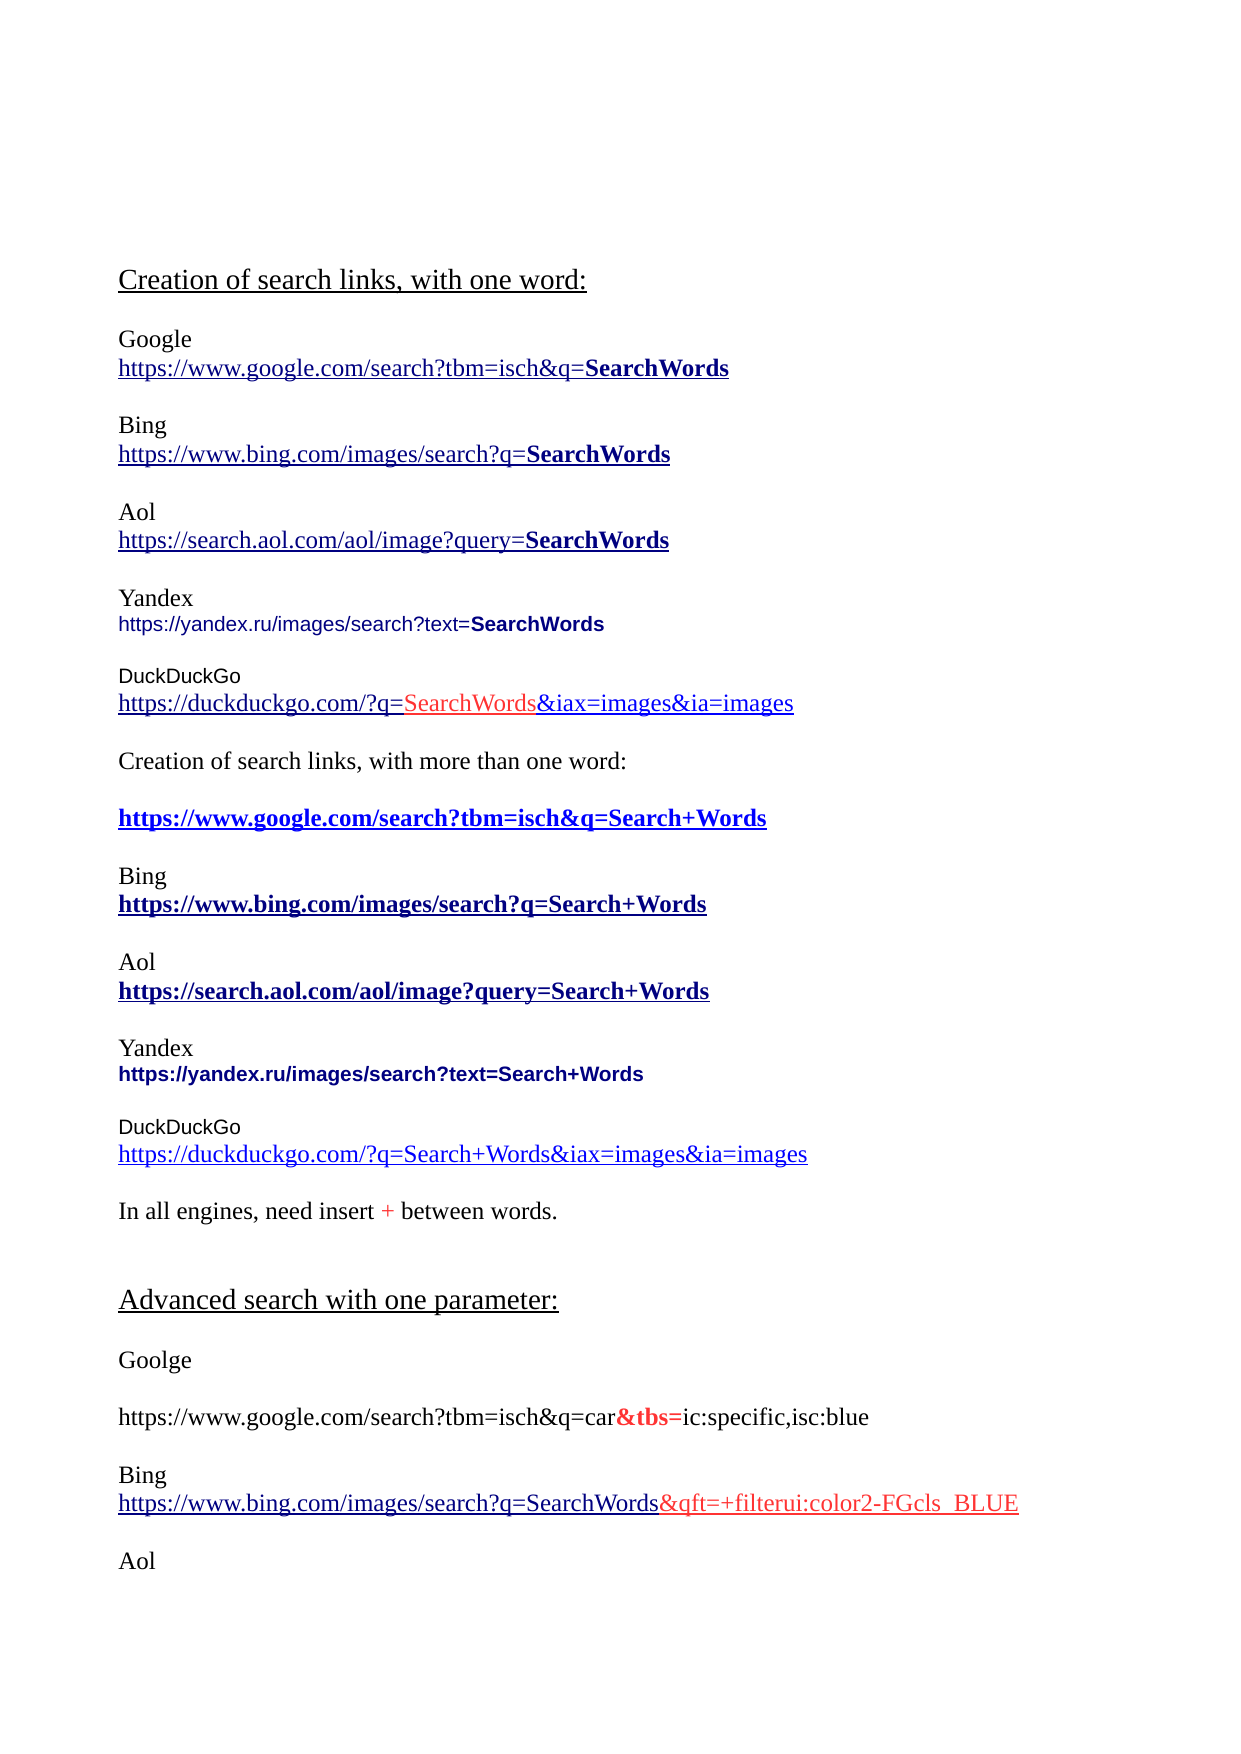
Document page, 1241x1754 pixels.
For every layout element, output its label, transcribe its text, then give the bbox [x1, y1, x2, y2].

text Yandex [118, 583, 1122, 612]
text DuckDuckGo [118, 1115, 1122, 1139]
text https://duckduckgo.com/?q=Search+Words&iax=images&ia=images [118, 1139, 1122, 1167]
text https://duckduckgo.com/?q=SearchWords&iax=images&ia=images [118, 688, 1122, 717]
text https://search.aol.com/aol/image?query=Search+Words [118, 976, 1122, 1004]
text Aol [118, 497, 1122, 525]
text Goolge [118, 1345, 1122, 1373]
text Aol [118, 1546, 1122, 1575]
text Advanced search with one parameter: [118, 1282, 1122, 1316]
text https://search.aol.com/aol/image?query=SearchWords [118, 525, 1122, 554]
text https://yandex.ru/images/search?text=SearchWords [118, 612, 1122, 636]
text DuckDuckGo [118, 664, 1122, 688]
text In all engines, need insert + between words. [118, 1196, 1122, 1225]
text Bing [118, 861, 1122, 889]
text Creation of search links, with more than one word: [118, 746, 1122, 774]
text Aol [118, 947, 1122, 976]
text https://www.google.com/search?tbm=isch&q=Search+Words [118, 803, 1122, 832]
text https://www.bing.com/images/search?q=SearchWords [118, 439, 1122, 468]
text Yandex [118, 1033, 1122, 1062]
text https://yandex.ru/images/search?text=Search+Words [118, 1062, 1122, 1086]
text https://www.bing.com/images/search?q=SearchWords&qft=+filterui:color2-FGcls_BLUE [118, 1488, 1122, 1517]
text Bing [118, 410, 1122, 439]
text Google [118, 324, 1122, 353]
text https://www.google.com/search?tbm=isch&q=car&tbs=ic:specific,isc:blue [118, 1402, 1122, 1431]
text https://www.bing.com/images/search?q=Search+Words [118, 889, 1122, 918]
text Creation of search links, with one word: [118, 262, 1122, 295]
text Bing [118, 1460, 1122, 1488]
text https://www.google.com/search?tbm=isch&q=SearchWords [118, 353, 1122, 382]
